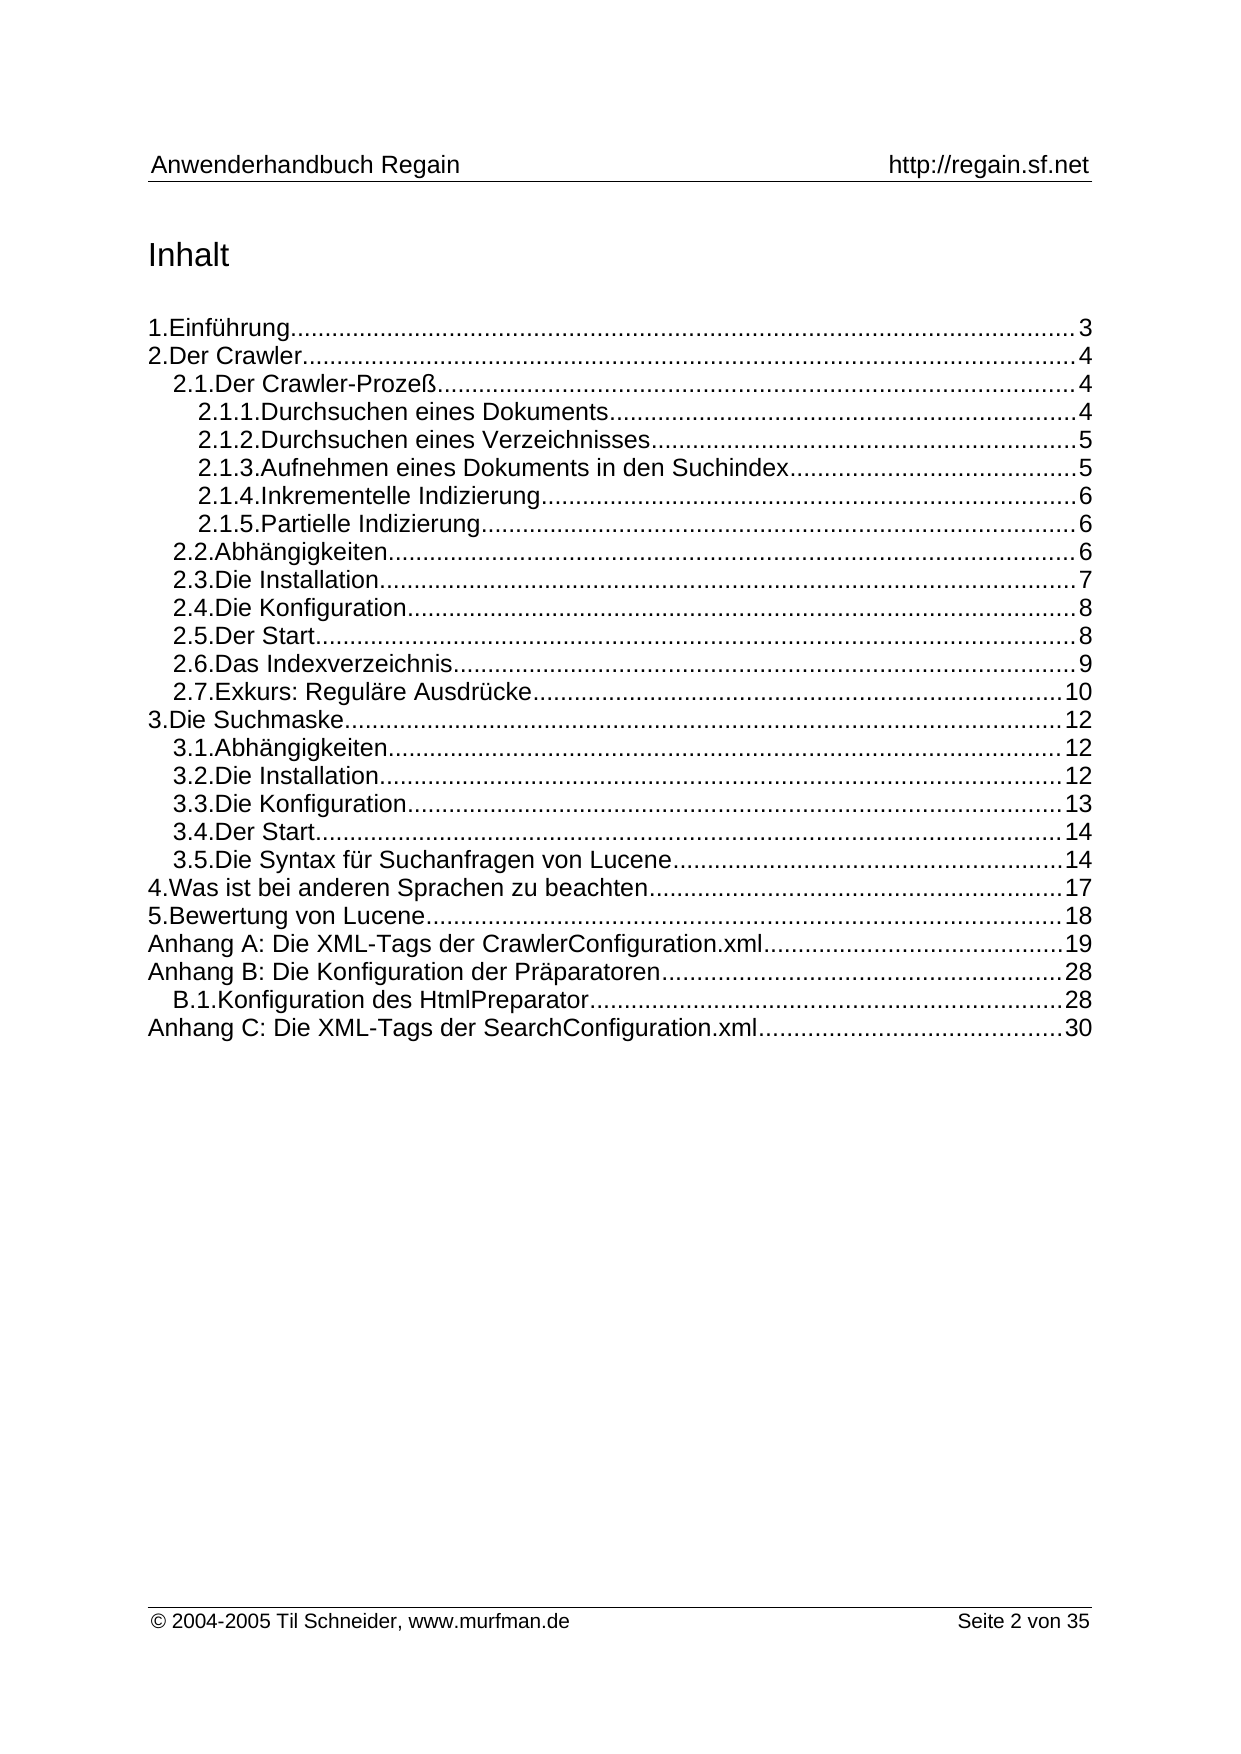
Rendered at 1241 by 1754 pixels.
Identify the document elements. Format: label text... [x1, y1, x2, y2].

text Anhang C: Die XML-Tags der SearchConfiguration.xml 30 [148, 1014, 1092, 1042]
text 4.Was ist bei anderen Sprachen zu beachten 17 [148, 874, 1092, 902]
text 2.6.Das Indexverzeichnis 9 [173, 650, 1092, 678]
text 2.4.Die Konfiguration 8 [173, 594, 1092, 622]
text 3.Die Suchmaske 12 [148, 706, 1092, 734]
text 2.1.3.Aufnehmen eines Dokuments in den Suchindex 5 [198, 454, 1092, 482]
subtitle Inhalt [148, 236, 1092, 273]
text 2.7.Exkurs: Reguläre Ausdrücke 10 [173, 678, 1092, 706]
text 2.2.Abhängigkeiten 6 [173, 538, 1092, 566]
text Anhang B: Die Konfiguration der Präparatoren 28 [148, 958, 1092, 986]
text 2.1.5.Partielle Indizierung 6 [198, 510, 1092, 538]
text 3.3.Die Konfiguration 13 [173, 790, 1092, 818]
text 3.1.Abhängigkeiten 12 [173, 734, 1092, 762]
text 5.Bewertung von Lucene 18 [148, 902, 1092, 930]
text 3.2.Die Installation 12 [173, 762, 1092, 790]
text 2.3.Die Installation 7 [173, 566, 1092, 594]
text 2.1.1.Durchsuchen eines Dokuments 4 [198, 398, 1092, 426]
text 1.Einführung 3 [148, 313, 1092, 342]
text 2.1.Der Crawler-Prozeß 4 [173, 369, 1092, 398]
text 3.4.Der Start 14 [173, 818, 1092, 846]
text 2.1.2.Durchsuchen eines Verzeichnisses 5 [198, 426, 1092, 454]
text 2.5.Der Start 8 [173, 622, 1092, 650]
text B.1.Konfiguration des HtmlPreparator 28 [172, 986, 1092, 1014]
text Anhang A: Die XML-Tags der CrawlerConfiguration.xml 19 [148, 930, 1092, 958]
text 2.Der Crawler 4 [148, 342, 1092, 369]
text 2.1.4.Inkrementelle Indizierung 6 [198, 482, 1092, 510]
text 3.5.Die Syntax für Suchanfragen von Lucene 14 [173, 846, 1092, 874]
